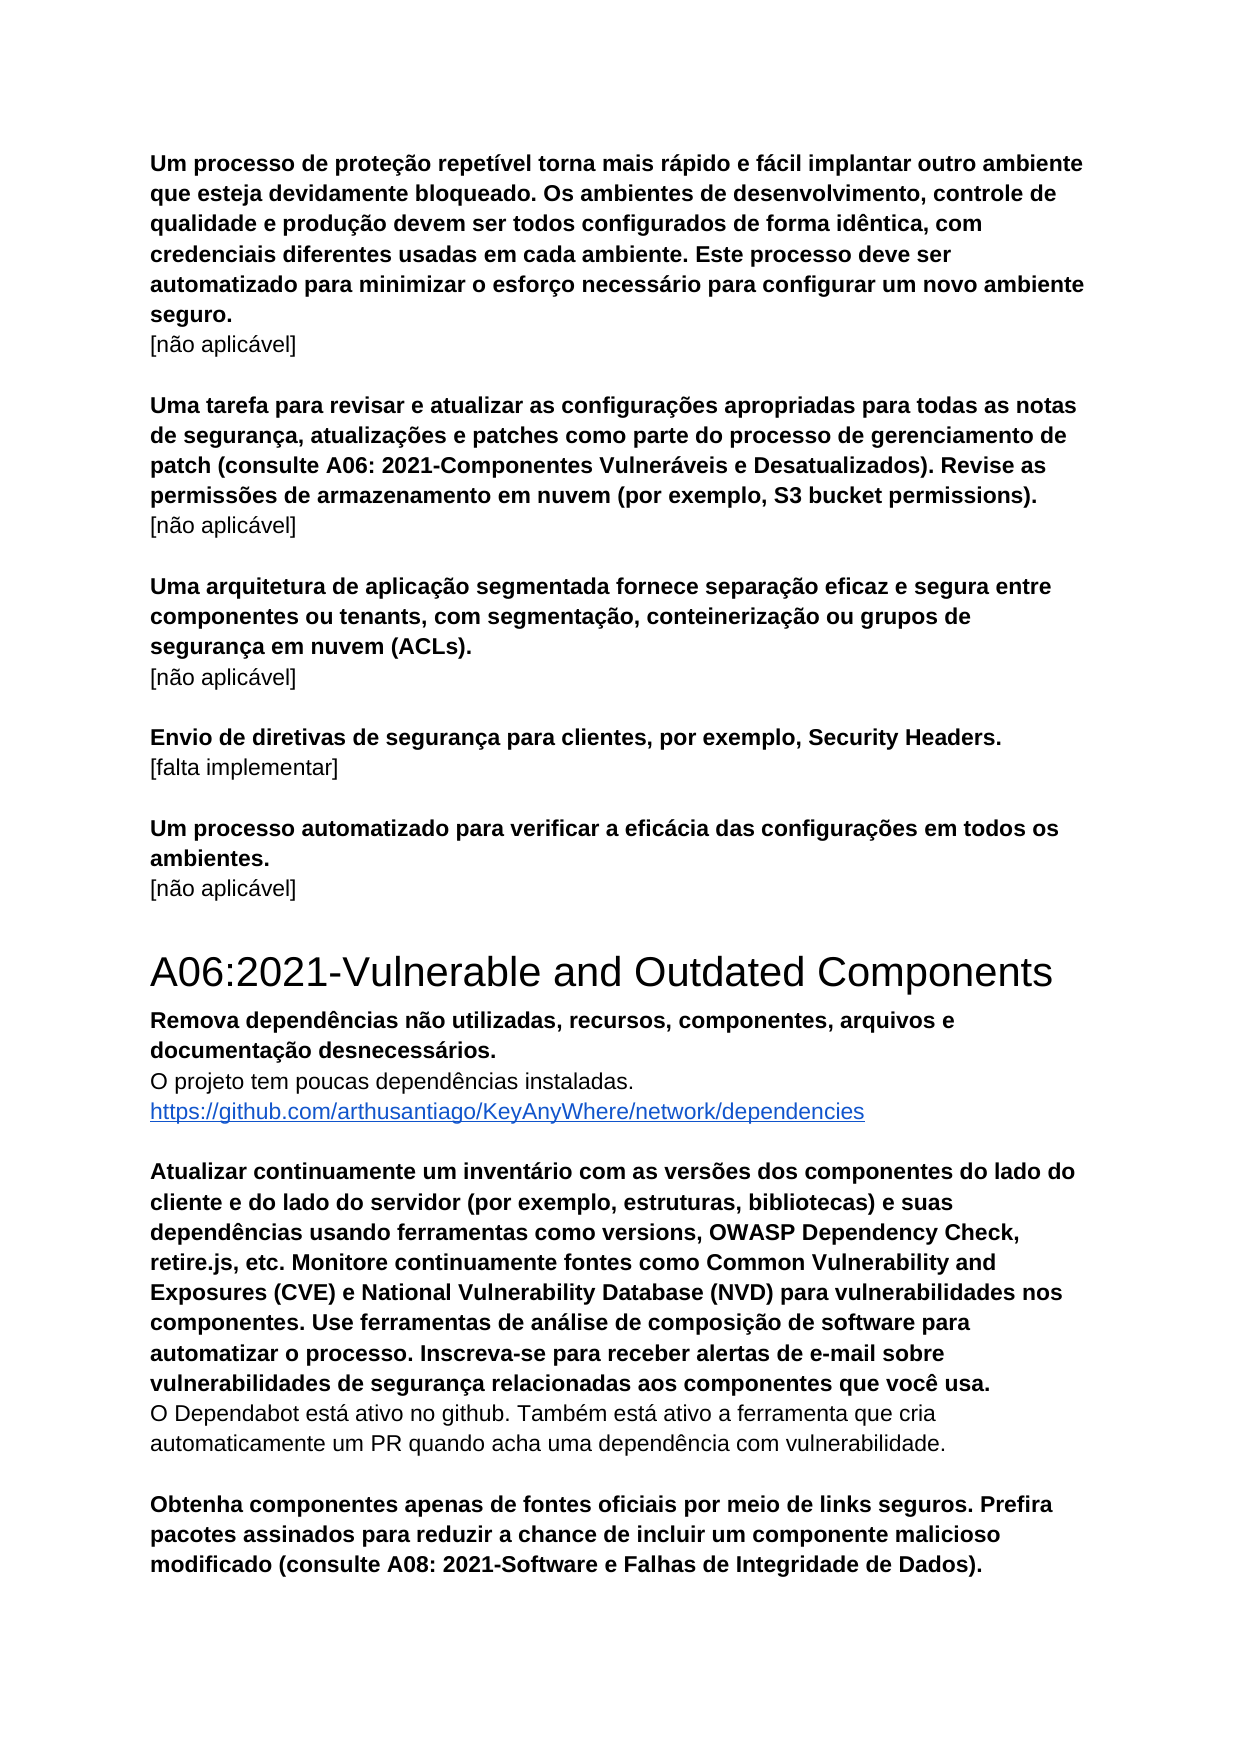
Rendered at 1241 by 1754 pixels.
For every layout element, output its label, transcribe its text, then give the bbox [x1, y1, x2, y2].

text [não aplicável] [150, 512, 1090, 539]
subtitle A06:2021-Vulnerable and Outdated Components [150, 947, 1090, 995]
text https://github.com/arthusantiago/KeyAnyWhere/network/dependencies [150, 1098, 1090, 1124]
text [não aplicável] [150, 331, 1090, 358]
text O Dependabot está ativo no github. Também está ativo a ferramenta que cria automaticamente um PR quando acha uma dependência com vulnerabilidade. [150, 1400, 1090, 1457]
text [não aplicável] [150, 875, 1090, 901]
text Uma arquitetura de aplicação segmentada fornece separação eficaz e segura entre componentes ou tenants, com segmentação, conteinerização ou grupos de segurança em nuvem (ACLs). [150, 573, 1090, 660]
text Remova dependências não utilizadas, recursos, componentes, arquivos e documentação desnecessários. [150, 1007, 1090, 1064]
text Uma tarefa para revisar e atualizar as configurações apropriadas para todas as notas de segurança, atualizações e patches como parte do processo de gerenciamento de patch (consulte A06: 2021-Componentes Vulneráveis e Desatualizados). Revise as permissões de armazenamento em nuvem (por exemplo, S3 bucket permissions). [150, 392, 1090, 509]
text Envio de diretivas de segurança para clientes, por exemplo, Security Headers. [150, 724, 1090, 750]
text Obtenha componentes apenas de fontes oficiais por meio de links seguros. Prefira pacotes assinados para reduzir a chance de incluir um componente malicioso modificado (consulte A08: 2021-Software e Falhas de Integridade de Dados). [150, 1491, 1090, 1577]
text [não aplicável] [150, 663, 1090, 690]
text Um processo de proteção repetível torna mais rápido e fácil implantar outro ambiente que esteja devidamente bloqueado. Os ambientes de desenvolvimento, controle de qualidade e produção devem ser todos configurados de forma idêntica, com credenciais diferentes usadas em cada ambiente. Este processo deve ser automatizado para minimizar o esforço necessário para configurar um novo ambiente seguro. [150, 150, 1090, 327]
text [falta implementar] [150, 754, 1090, 781]
text O projeto tem poucas dependências instaladas. [150, 1068, 1090, 1094]
text Um processo automatizado para verificar a eficácia das configurações em todos os ambientes. [150, 814, 1090, 871]
text Atualizar continuamente um inventário com as versões dos componentes do lado do cliente e do lado do servidor (por exemplo, estruturas, bibliotecas) e suas dependências usando ferramentas como versions, OWASP Dependency Check, retire.js, etc. Monitore continuamente fontes como Common Vulnerability and Exposures (CVE) e National Vulnerability Database (NVD) para vulnerabilidades nos componentes. Use ferramentas de análise de composição de software para automatizar o processo. Inscreva-se para receber alertas de e-mail sobre vulnerabilidades de segurança relacionadas aos componentes que você usa. [150, 1158, 1090, 1396]
